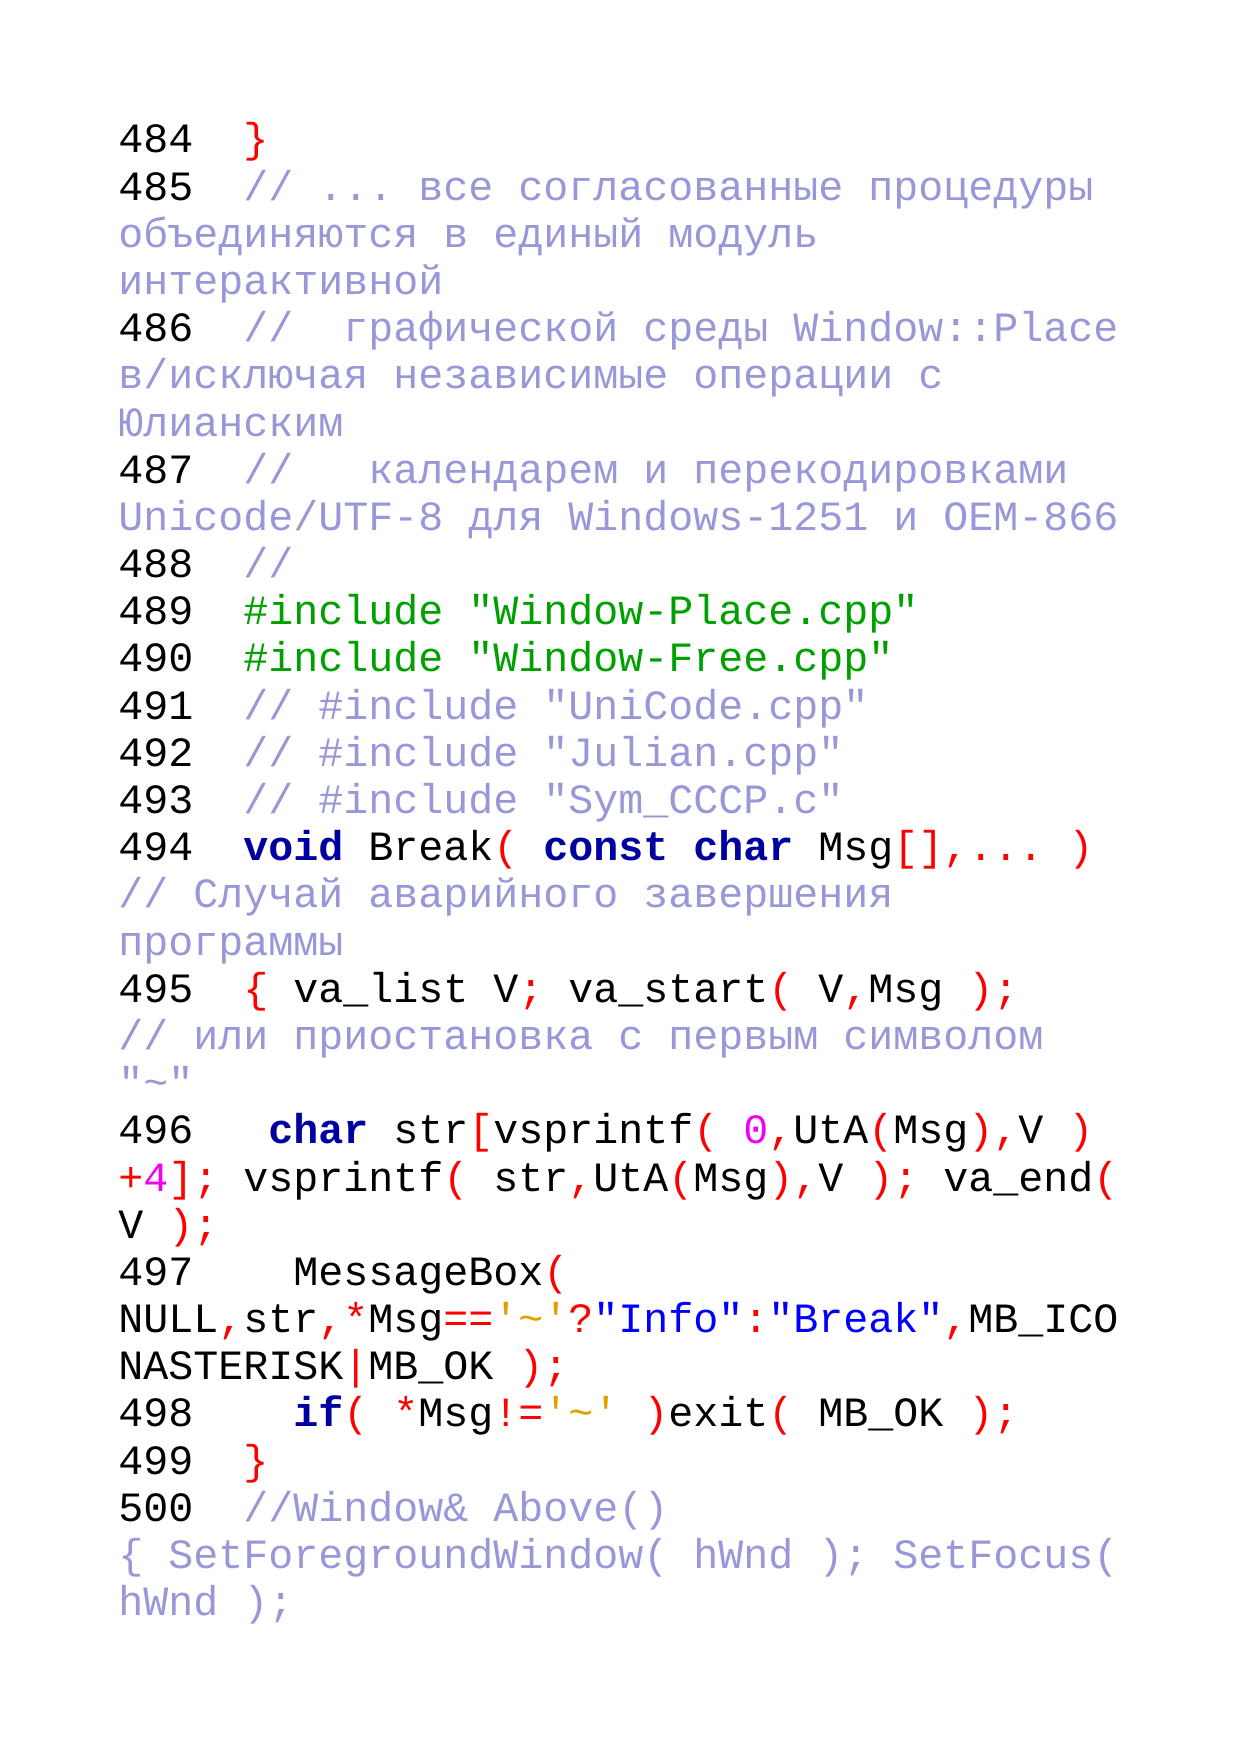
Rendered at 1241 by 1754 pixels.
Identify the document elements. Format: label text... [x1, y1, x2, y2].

subtitle 500 //Window& Above(){ SetForegroundWindow( hWnd ); SetFocus( hWnd ); [118, 1487, 1122, 1628]
subtitle 499 } [118, 1439, 1122, 1487]
subtitle 497 MessageBox( NULL,str,*Msg=='~'?"Info":"Break",MB_ICONASTERISK|MB_OK ); [118, 1251, 293, 1345]
subtitle 491 // #include "UniCode.cpp" [118, 684, 1122, 732]
subtitle 489 #include "Window-Place.cpp" [118, 590, 1122, 637]
subtitle 486 // графической среды Window::Place в/исключая независимые операции с Юлианским [118, 307, 1122, 448]
subtitle 498 if( *Msg!='~' )exit( MB_OK ); [768, 1392, 818, 1439]
subtitle 498 if( *Msg!='~' )exit( MB_OK ); [968, 1392, 1122, 1439]
subtitle 490 #include "Window-Free.cpp" [118, 637, 1122, 684]
subtitle 493 // #include "Sym_CCCP.c" [118, 779, 1122, 826]
subtitle 484 } [118, 118, 1122, 165]
subtitle 487 // календарем и перекодировками Unicode/UTF-8 для Windows-1251 и OEM-866 [118, 448, 1122, 543]
subtitle 488 // [118, 543, 1122, 590]
subtitle 495 { va_list V; va_start( V,Msg ); // или приостановка с первым символом "~" [118, 967, 1122, 1109]
subtitle 492 // #include "Julian.cpp" [118, 732, 1122, 779]
subtitle 496 char str[vsprintf( 0,UtA(Msg),V )+4]; vsprintf( str,UtA(Msg),V ); va_end( V ); [118, 1109, 1122, 1251]
subtitle 485 // ... все согласованные процедуры объединяются в единый модуль интерактивной [118, 165, 1122, 307]
subtitle 497 MessageBox( NULL,str,*Msg=='~'?"Info":"Break",MB_ICONASTERISK|MB_OK ); [443, 1251, 1122, 1392]
subtitle 494 void Break( const char Msg[],... ) // Случай аварийного завершения программы [118, 826, 1122, 967]
subtitle 498 if( *Msg!='~' )exit( MB_OK ); [493, 1392, 668, 1439]
subtitle 497 MessageBox( NULL,str,*Msg=='~'?"Info":"Break",MB_ICONASTERISK|MB_OK ); [318, 1298, 368, 1392]
subtitle 498 if( *Msg!='~' )exit( MB_OK ); [118, 1392, 418, 1439]
